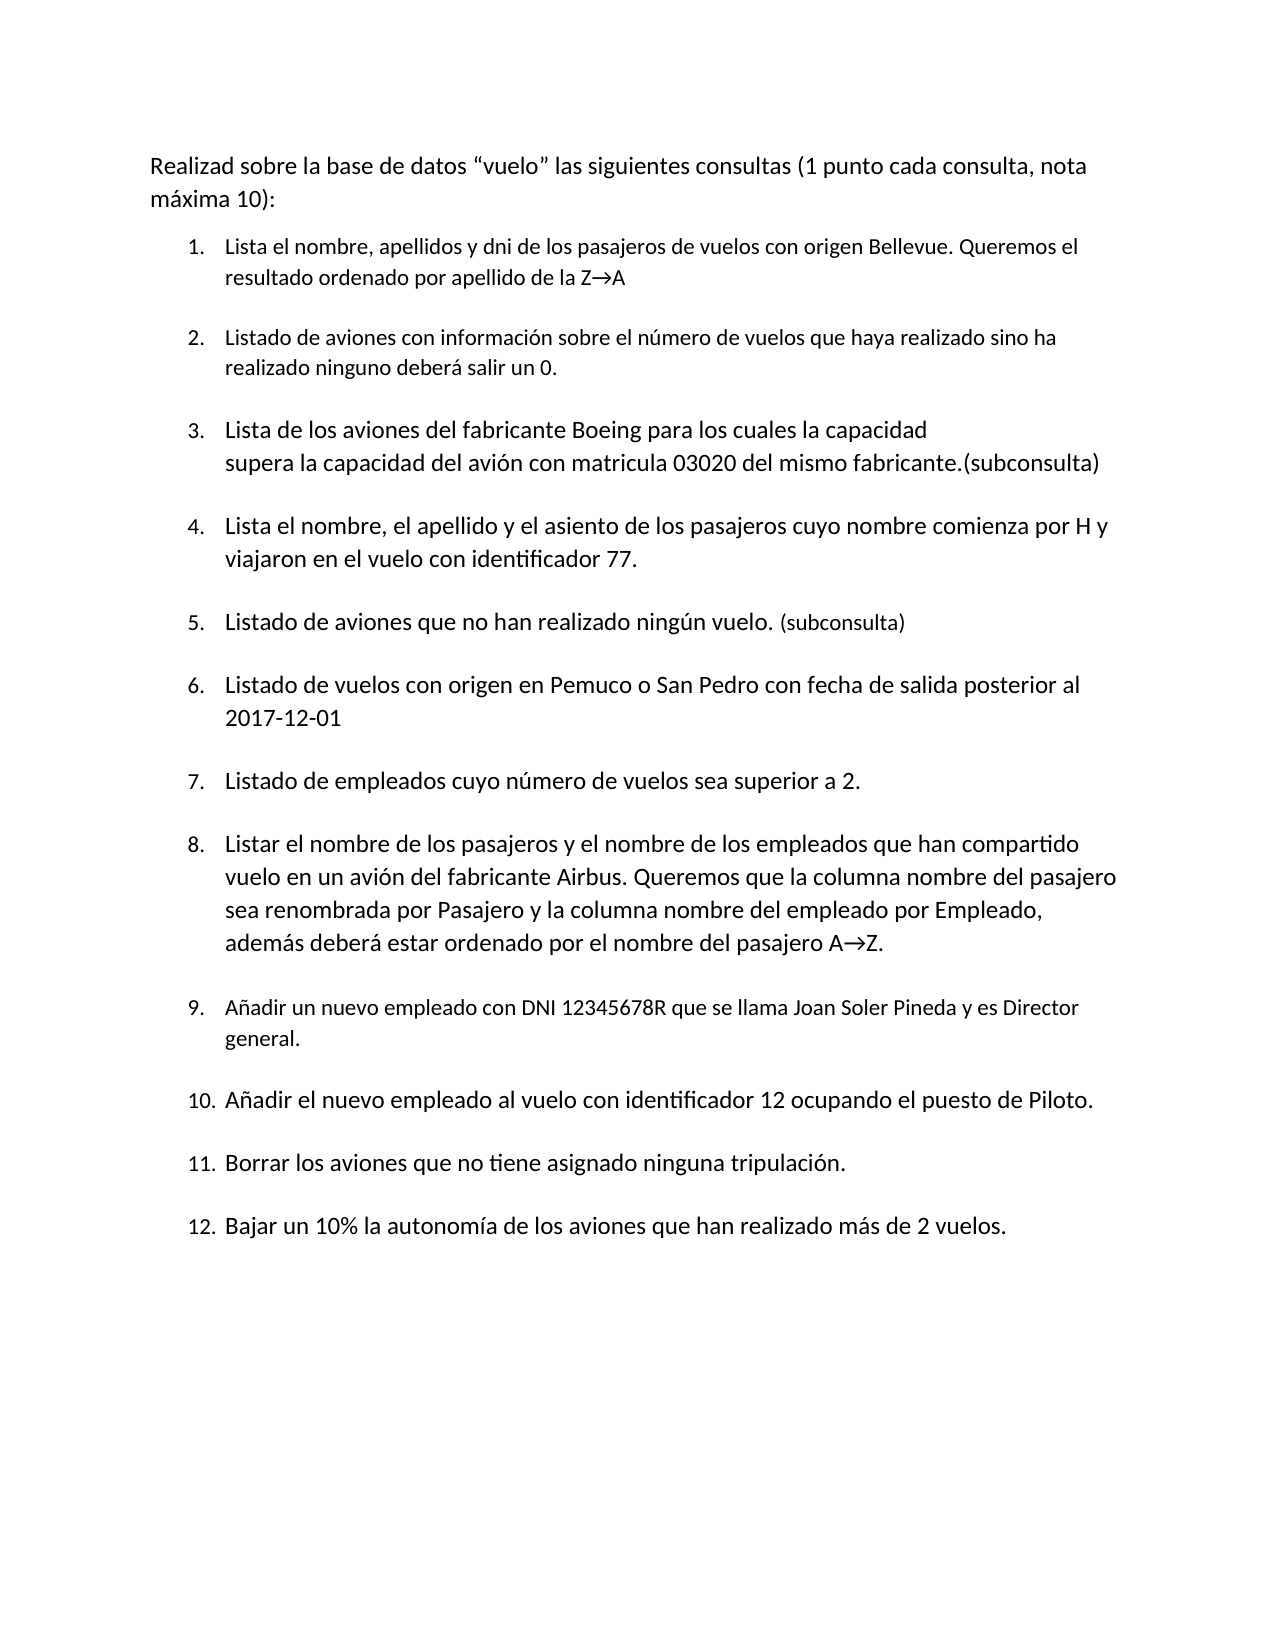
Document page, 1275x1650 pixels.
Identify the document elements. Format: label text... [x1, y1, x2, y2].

text Realizad sobre la base de datos “vuelo” las siguientes consultas (1 punto cada consulta, nota máxima 10): [150, 150, 1125, 213]
list Listado de vuelos con origen en Pemuco o San Pedro con fecha de salida posterior al 2017-12-01 [187, 669, 1125, 732]
list Borrar los aviones que no tiene asignado ninguna tripulación. [187, 1147, 1125, 1178]
list Listado de aviones que no han realizado ningún vuelo. (subconsulta) [187, 606, 1125, 636]
list Bajar un 10% la autonomía de los aviones que han realizado más de 2 vuelos. [187, 1210, 1125, 1241]
list Listado de aviones con información sobre el número de vuelos que haya realizado sino ha realizado ninguno deberá salir un 0. [187, 323, 1125, 381]
list Lista de los aviones del fabricante Boeing para los cuales la capacidad supera la capacidad del avión con matricula 03020 del mismo fabricante.(subconsulta) [187, 414, 1125, 477]
list Añadir un nuevo empleado con DNI 12345678R que se llama Joan Soler Pineda y es Director general. [187, 993, 1125, 1052]
list Lista el nombre, el apellido y el asiento de los pasajeros cuyo nombre comienza por H y viajaron en el vuelo con identificador 77. [187, 510, 1125, 573]
list Lista el nombre, apellidos y dni de los pasajeros de vuelos con origen Bellevue. Queremos el resultado ordenado por apellido de la Z→A [187, 232, 1125, 291]
list Añadir el nuevo empleado al vuelo con identificador 12 ocupando el puesto de Piloto. [187, 1084, 1125, 1115]
list Listado de empleados cuyo número de vuelos sea superior a 2. [187, 765, 1125, 796]
list Listar el nombre de los pasajeros y el nombre de los empleados que han compartido vuelo en un avión del fabricante Airbus. Queremos que la columna nombre del pasajero sea renombrada por Pasajero y la columna nombre del empleado por Empleado, además deberá estar ordenado por el nombre del pasajero A→Z. [187, 828, 1125, 957]
